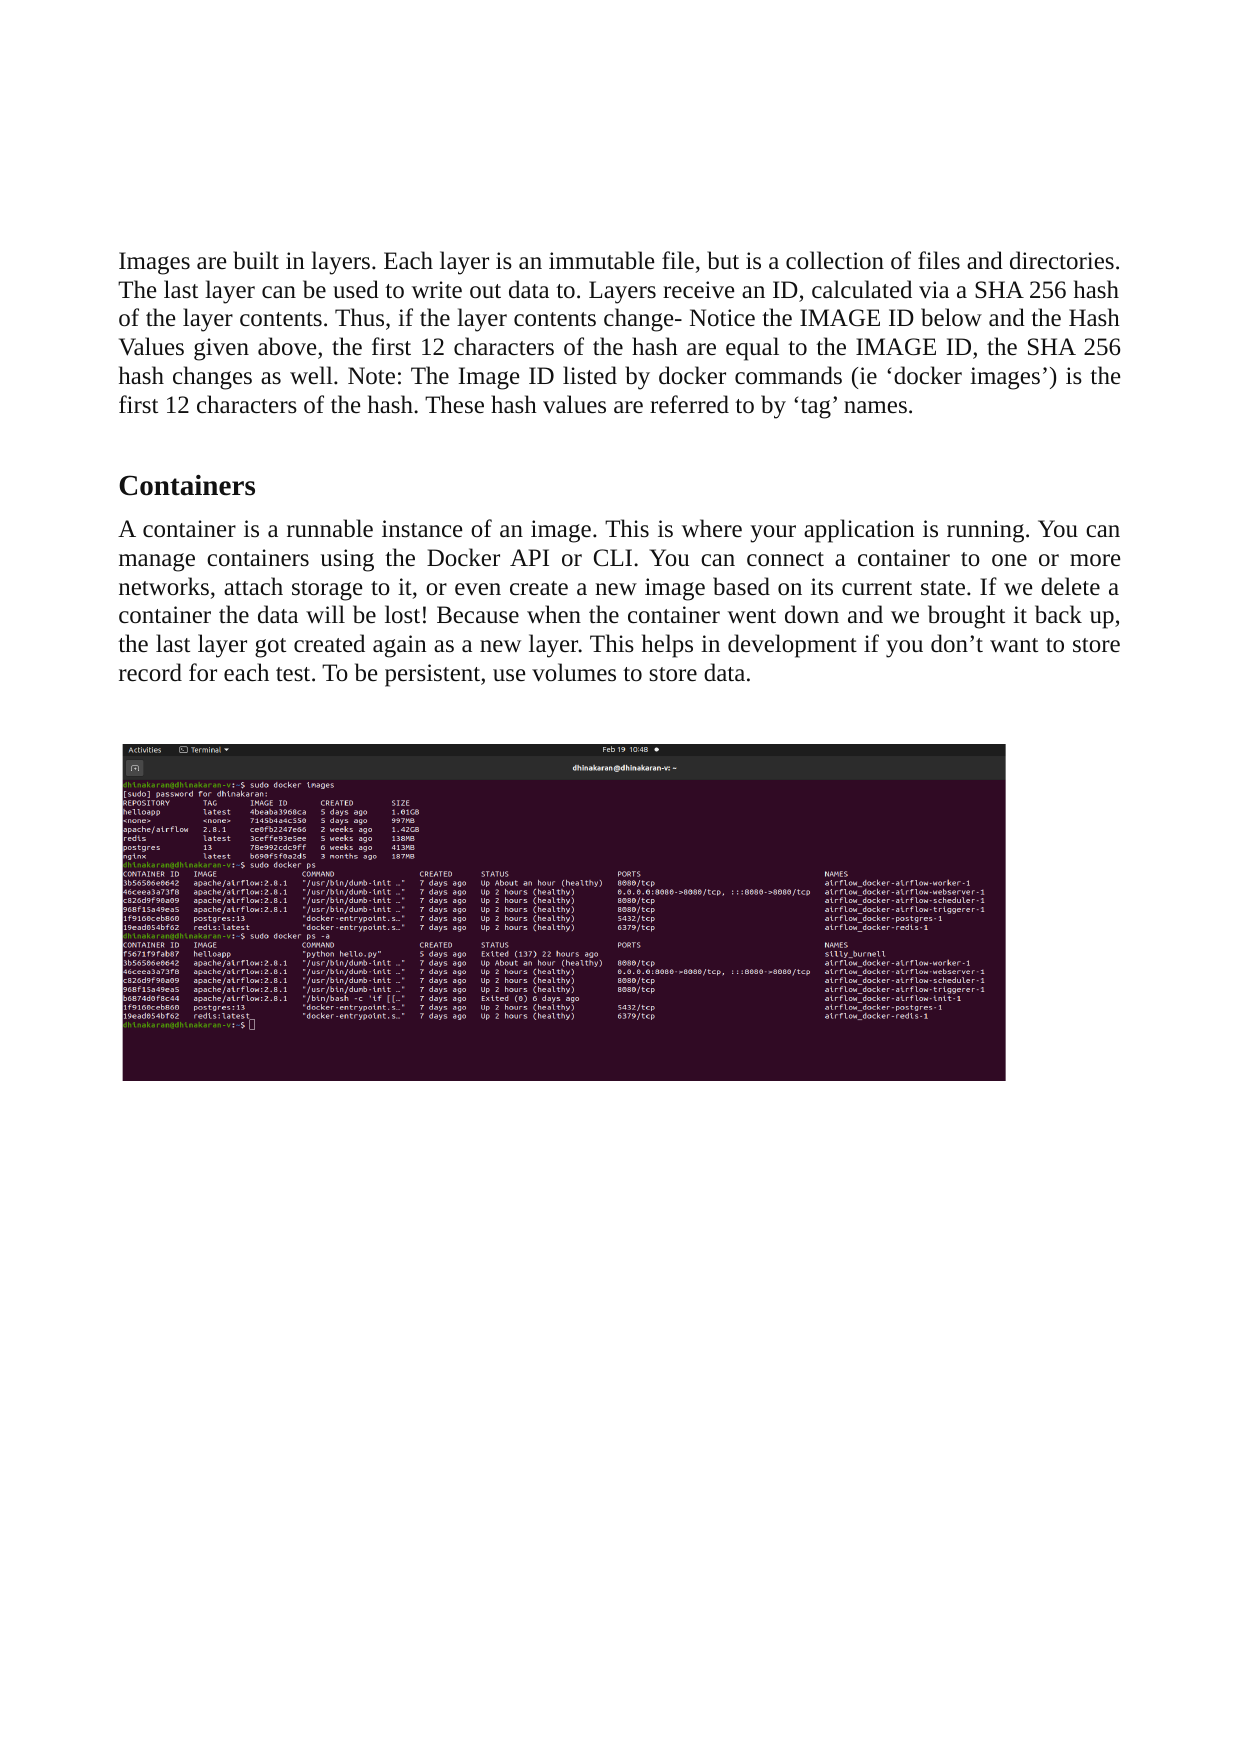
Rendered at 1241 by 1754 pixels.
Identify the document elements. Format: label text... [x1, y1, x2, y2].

subtitle Containers [118, 468, 1122, 502]
text Images are built in layers. Each layer is an immutable file, but is a collection of files and directories. The last layer can be used to write out data to. Layers receive an ID, calculated via a SHA 256 hash of the layer contents. Thus, if the layer contents change- Notice the IMAGE ID below and the Hash Values given above, the first 12 characters of the hash are equal to the IMAGE ID, the SHA 256 hash changes as well. Note: The Image ID listed by docker commands (ie ‘docker images’) is the first 12 characters of the hash. These hash values are referred to by ‘tag’ names. [118, 246, 1122, 418]
picture [122, 744, 1006, 1081]
text A container is a runnable instance of an image. This is where your application is running. You can manage containers using the Docker API or CLI. You can connect a container to one or more networks, attach storage to it, or even create a new image based on its current state. If we delete a container the data will be lost! Because when the container went down and we brought it back up, the last layer got created again as a new layer. This helps in development if you don’t want to store record for each test. To be persistent, use volumes to store data. [118, 514, 1122, 687]
